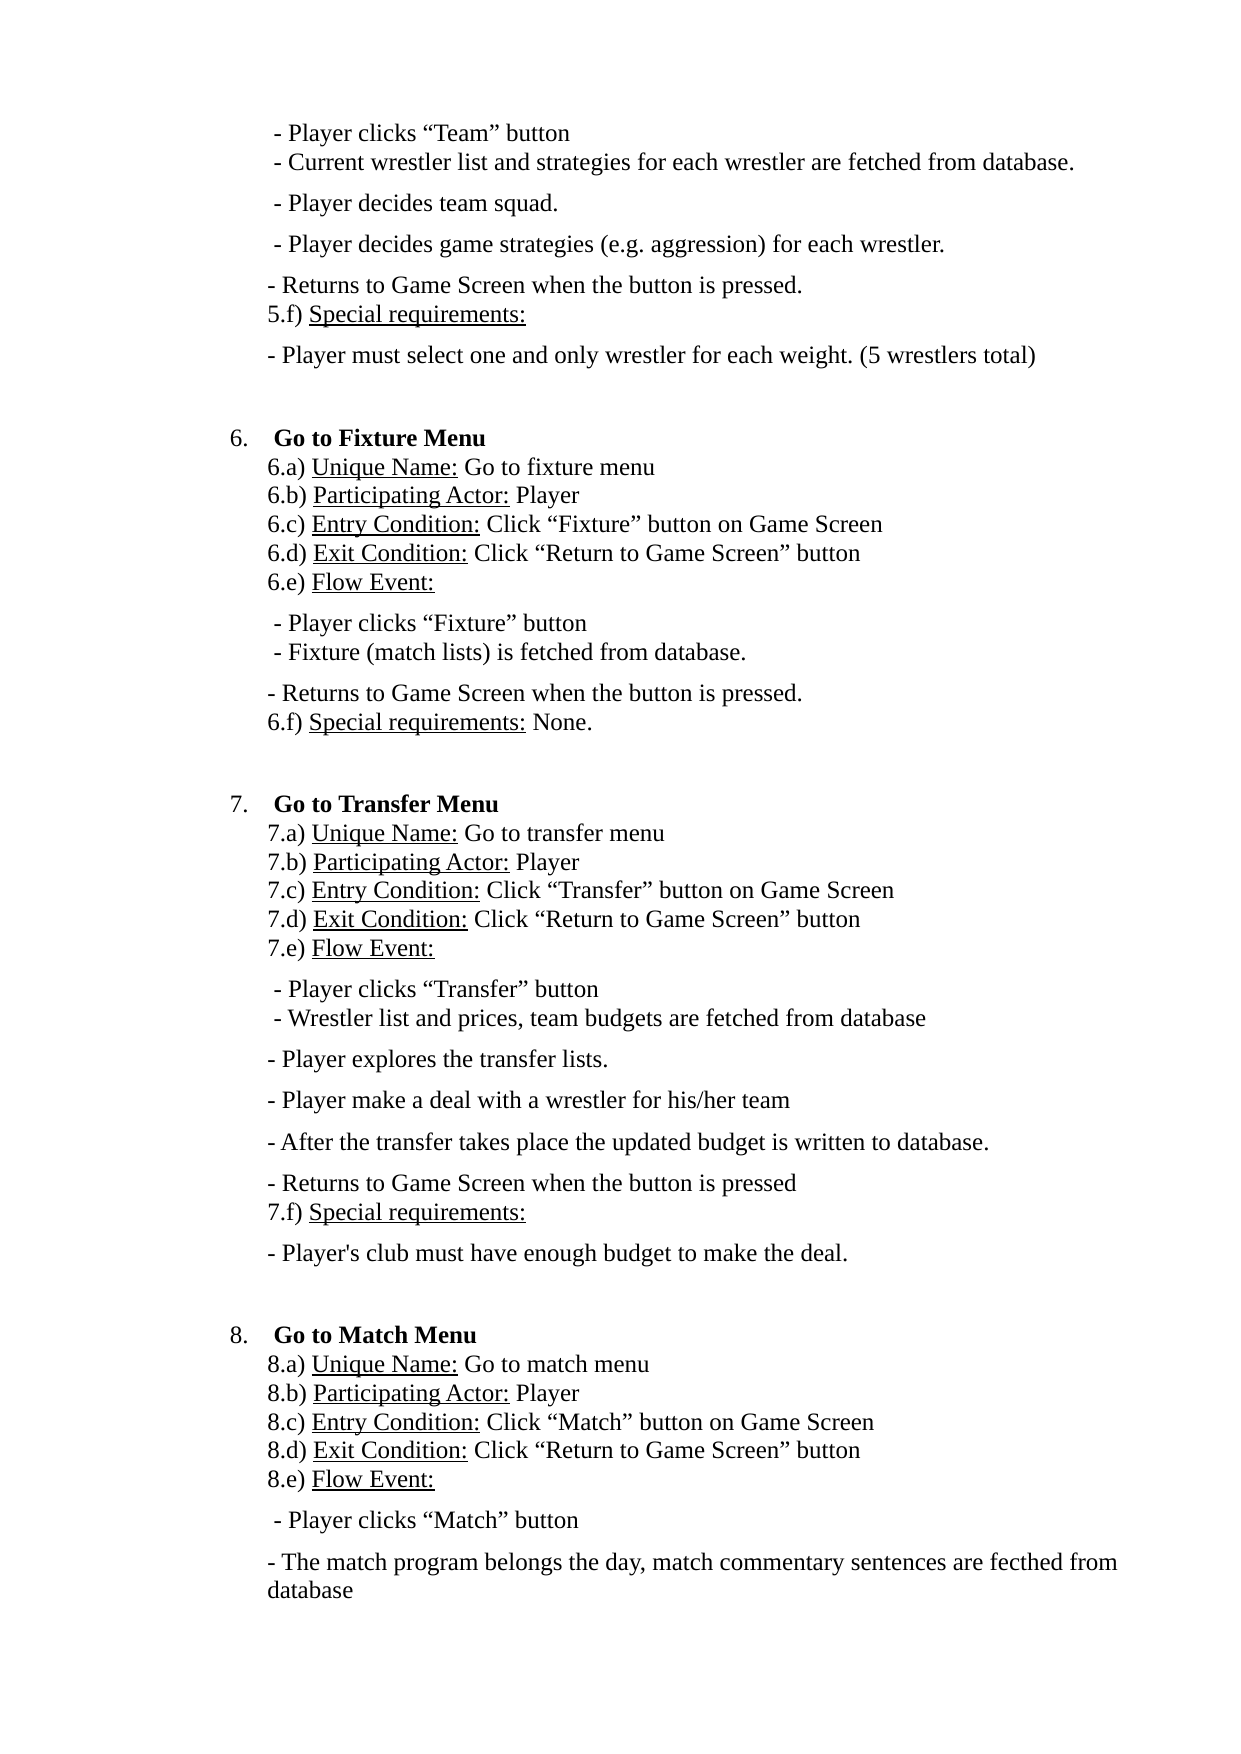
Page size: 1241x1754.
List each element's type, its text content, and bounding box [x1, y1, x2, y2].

list - Returns to Game Screen when the button is pressed. 5.f) Special requirements: [229, 271, 1122, 328]
list - Player's club must have enough budget to make the deal. [229, 1238, 1122, 1267]
list Go to Transfer Menu 7.a) Unique Name: Go to transfer menu 7.b) Participating Actor: Player 7.c) Entry Condition: Click “Transfer” button on Game Screen 7.d) Exit Condition: Click “Return to Game Screen” button 7.e) Flow Event: [229, 789, 1122, 962]
list - Player must select one and only wrestler for each weight. (5 wrestlers total) [229, 341, 1122, 369]
list - Player decides team squad. [229, 188, 1122, 217]
list Go to Match Menu 8.a) Unique Name: Go to match menu 8.b) Participating Actor: Player 8.c) Entry Condition: Click “Match” button on Game Screen 8.d) Exit Condition: Click “Return to Game Screen” button 8.e) Flow Event: [229, 1321, 1122, 1493]
list - After the transfer takes place the updated budget is written to database. [229, 1127, 1122, 1156]
list - The match program belongs the day, match commentary sentences are fecthed from database [229, 1547, 1122, 1604]
list - Player make a deal with a wrestler for his/her team [229, 1086, 1122, 1114]
list - Player clicks “Transfer” button - Wrestler list and prices, team budgets are fetched from database [229, 974, 1122, 1032]
list - Player decides game strategies (e.g. aggression) for each wrestler. [229, 229, 1122, 258]
list - Returns to Game Screen when the button is pressed 7.f) Special requirements: [229, 1168, 1122, 1226]
list - Player clicks “Match” button [229, 1506, 1122, 1534]
list Go to Fixture Menu 6.a) Unique Name: Go to fixture menu 6.b) Participating Actor: Player 6.c) Entry Condition: Click “Fixture” button on Game Screen 6.d) Exit Condition: Click “Return to Game Screen” button 6.e) Flow Event: [229, 423, 1122, 596]
list - Player clicks “Fixture” button - Fixture (match lists) is fetched from database. [229, 608, 1122, 666]
list - Player clicks “Team” button - Current wrestler list and strategies for each wrestler are fetched from database. [229, 118, 1122, 176]
list - Player explores the transfer lists. [229, 1044, 1122, 1073]
list - Returns to Game Screen when the button is pressed. 6.f) Special requirements: None. [229, 678, 1122, 736]
